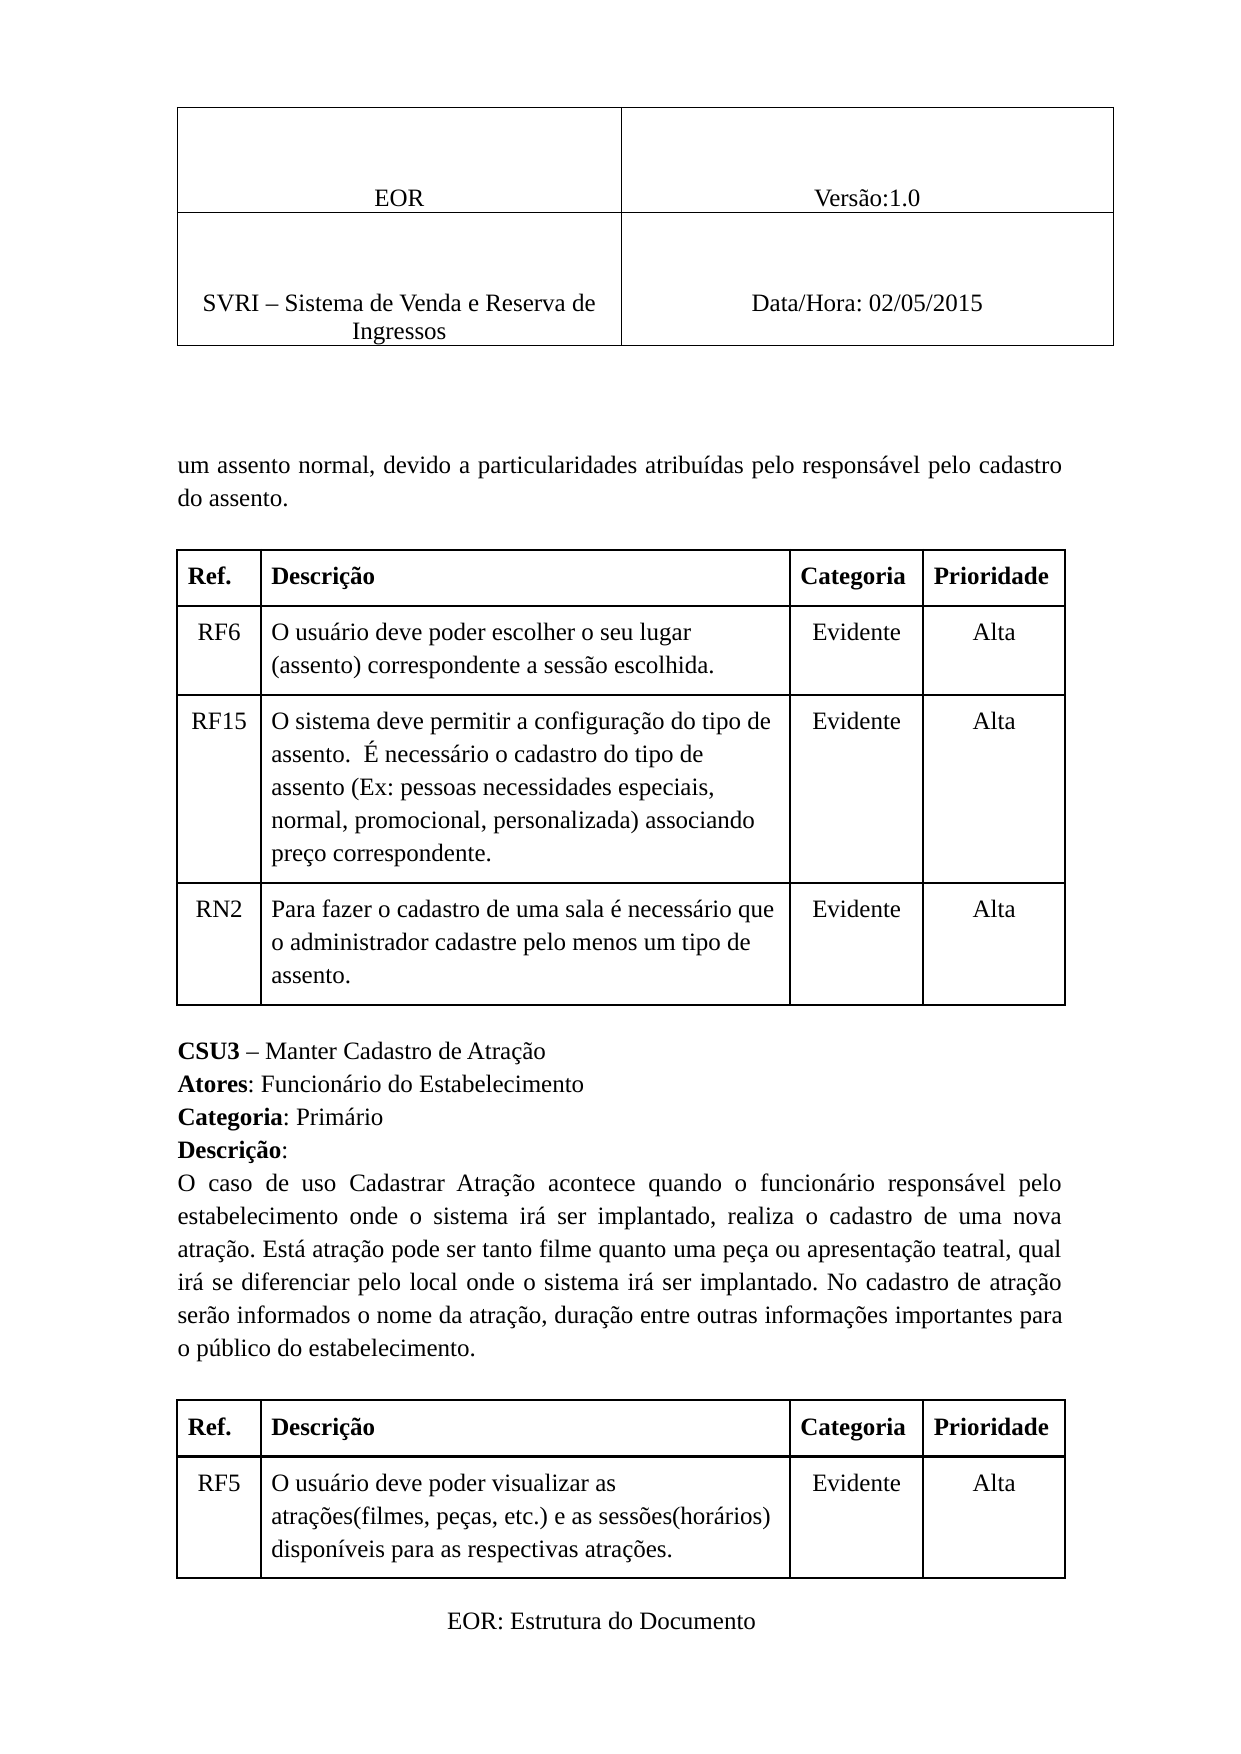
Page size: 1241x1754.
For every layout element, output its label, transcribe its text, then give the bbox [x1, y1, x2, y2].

text Categoria: Primário [177, 1102, 1063, 1131]
table_cell Evidente [791, 1458, 922, 1577]
text O caso de uso Cadastrar Atração acontece quando o funcionário responsável pelo estabelecimento onde o sistema irá ser implantado, realiza o cadastro de uma nova atração. Está atração pode ser tanto filme quanto uma peça ou apresentação teatral, qual irá se diferenciar pelo local onde o sistema irá ser implantado. No cadastro de atração serão informados o nome da atração, duração entre outras informações importantes para o público do estabelecimento. [177, 1168, 1063, 1362]
table_cell Para fazer o cadastro de uma sala é necessário que o administrador cadastre pelo menos um tipo de assento. [262, 884, 789, 1004]
table_header Descrição [262, 551, 789, 605]
table_header Prioridade [924, 551, 1064, 605]
text um assento normal, devido a particularidades atribuídas pelo responsável pelo cadastro do assento. [177, 450, 1063, 512]
table_header Ref. [178, 551, 260, 605]
table_header Ref. [178, 1401, 260, 1455]
table_header Categoria [791, 1401, 922, 1455]
table_cell RF15 [178, 696, 260, 882]
table_header Descrição [262, 1401, 789, 1455]
table_header Prioridade [924, 1401, 1064, 1455]
table_header Categoria [791, 551, 922, 605]
text CSU3 – Manter Cadastro de Atração [177, 1036, 1063, 1065]
table_cell Alta [924, 884, 1064, 1004]
table_cell RF6 [178, 607, 260, 694]
table_cell Evidente [791, 607, 922, 694]
table_cell Alta [924, 696, 1064, 882]
table_cell Evidente [791, 696, 922, 882]
table_cell Alta [924, 607, 1064, 694]
text Descrição: [177, 1135, 1063, 1164]
table_cell Evidente [791, 884, 922, 1004]
text Atores: Funcionário do Estabelecimento [177, 1069, 1063, 1098]
table_cell O sistema deve permitir a configuração do tipo de assento. É necessário o cadastro do tipo de assento (Ex: pessoas necessidades especiais, normal, promocional, personalizada) associando preço correspondente. [262, 696, 789, 882]
table_cell O usuário deve poder visualizar as atrações(filmes, peças, etc.) e as sessões(horários) disponíveis para as respectivas atrações. [262, 1458, 789, 1577]
table_cell O usuário deve poder escolher o seu lugar (assento) correspondente a sessão escolhida. [262, 607, 789, 694]
table_cell RN2 [178, 884, 260, 1004]
table_cell Alta [924, 1458, 1064, 1577]
table_cell RF5 [178, 1458, 260, 1577]
